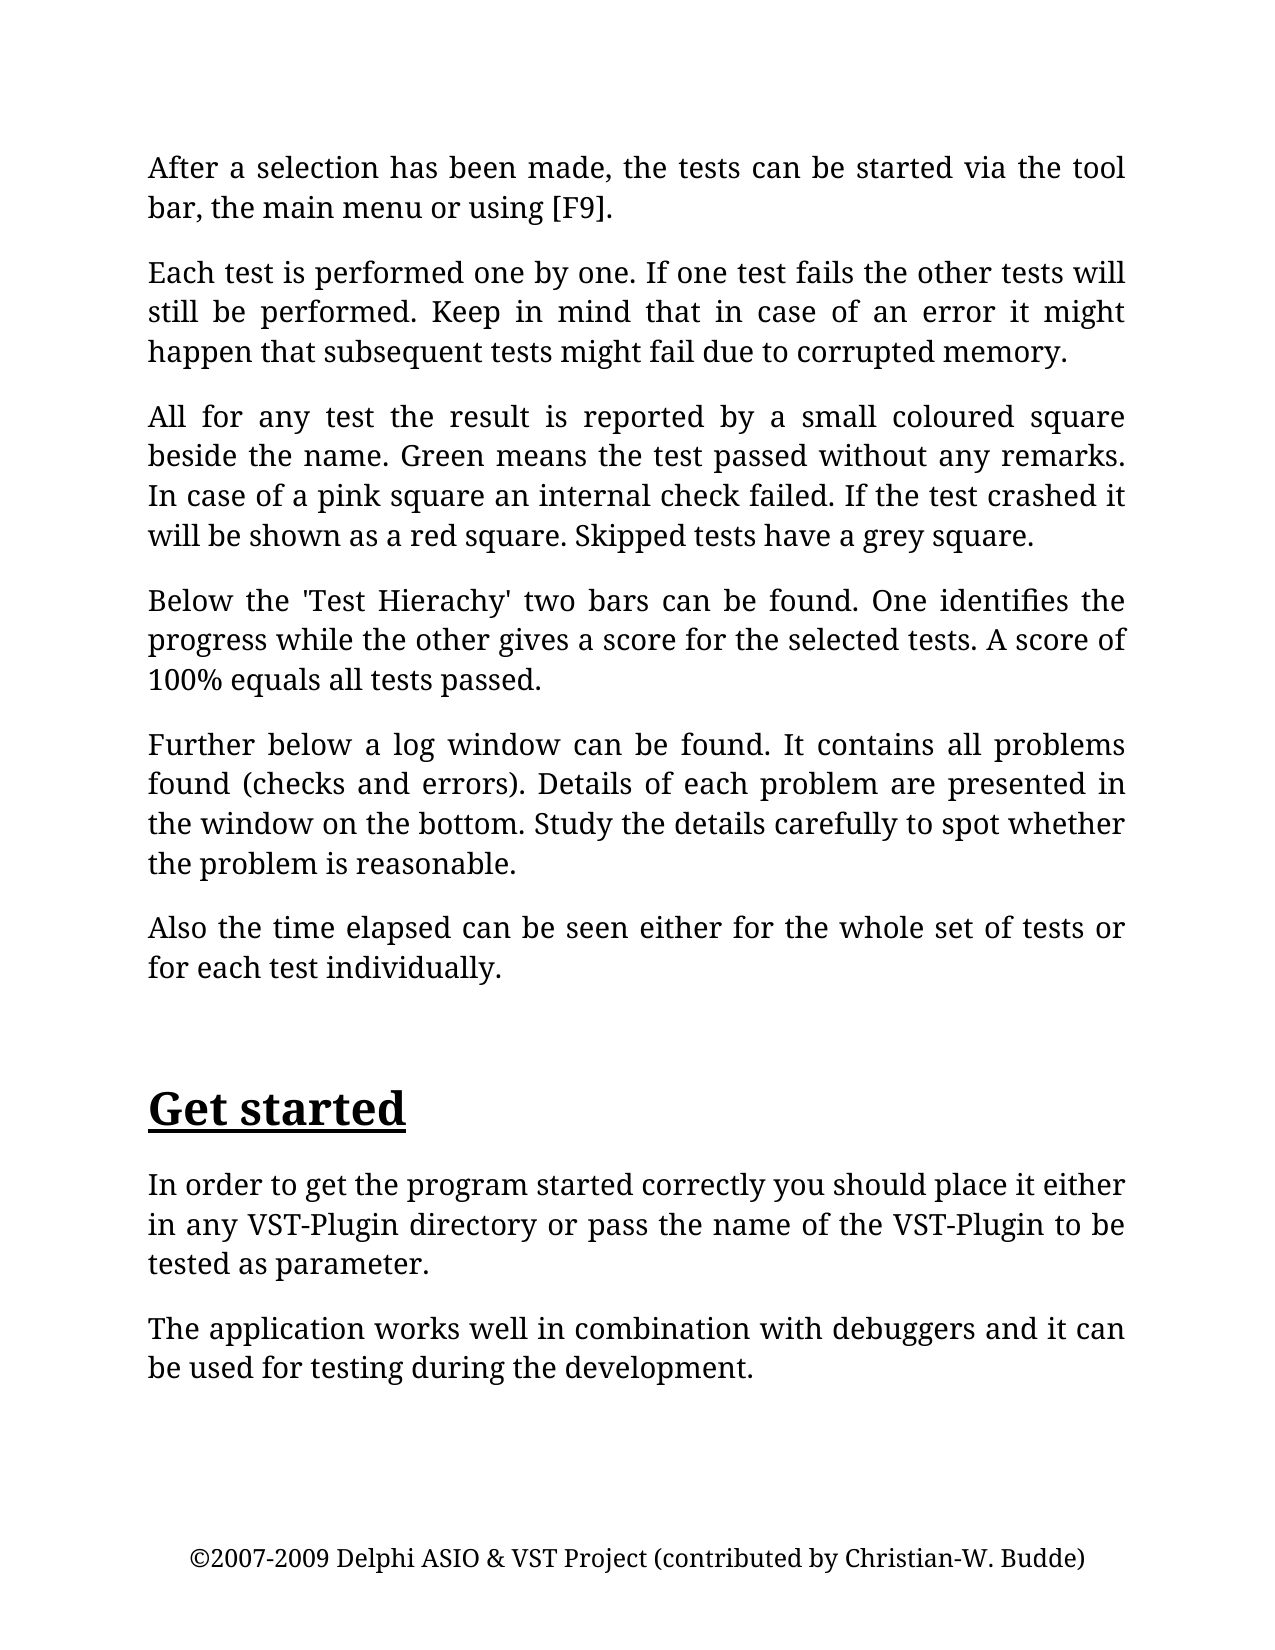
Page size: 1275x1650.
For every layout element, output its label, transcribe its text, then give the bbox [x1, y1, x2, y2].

text Also the time elapsed can be seen either for the whole set of tests or for each test individually. [148, 908, 1127, 987]
text Each test is performed one by one. If one test fails the other tests will still be performed. Keep in mind that in case of an error it might happen that subsequent tests might fail due to corrupted memory. [148, 252, 1127, 371]
text Further below a log window can be found. It contains all problems found (checks and errors). Details of each problem are presented in the window on the bottom. Study the details carefully to spot whether the problem is reasonable. [148, 724, 1127, 883]
text In order to get the program started correctly you should place it either in any VST-Plugin directory or pass the name of the VST-Plugin to be tested as parameter. [148, 1164, 1127, 1283]
text Below the 'Test Hierachy' two bars can be found. One identifies the progress while the other gives a score for the selected tests. A score of 100% equals all tests passed. [148, 580, 1127, 699]
text After a selection has been made, the tests can be started via the tool bar, the main menu or using [F9]. [148, 148, 1127, 227]
subtitle Get started [148, 1077, 1127, 1139]
text All for any test the result is reported by a small coloured square beside the name. Green means the test passed without any remarks. In case of a pink square an internal check failed. If the test crashed it will be shown as a red square. Skipped tests have a grey square. [148, 396, 1127, 555]
text The application works well in combination with debuggers and it can be used for testing during the development. [148, 1308, 1127, 1387]
